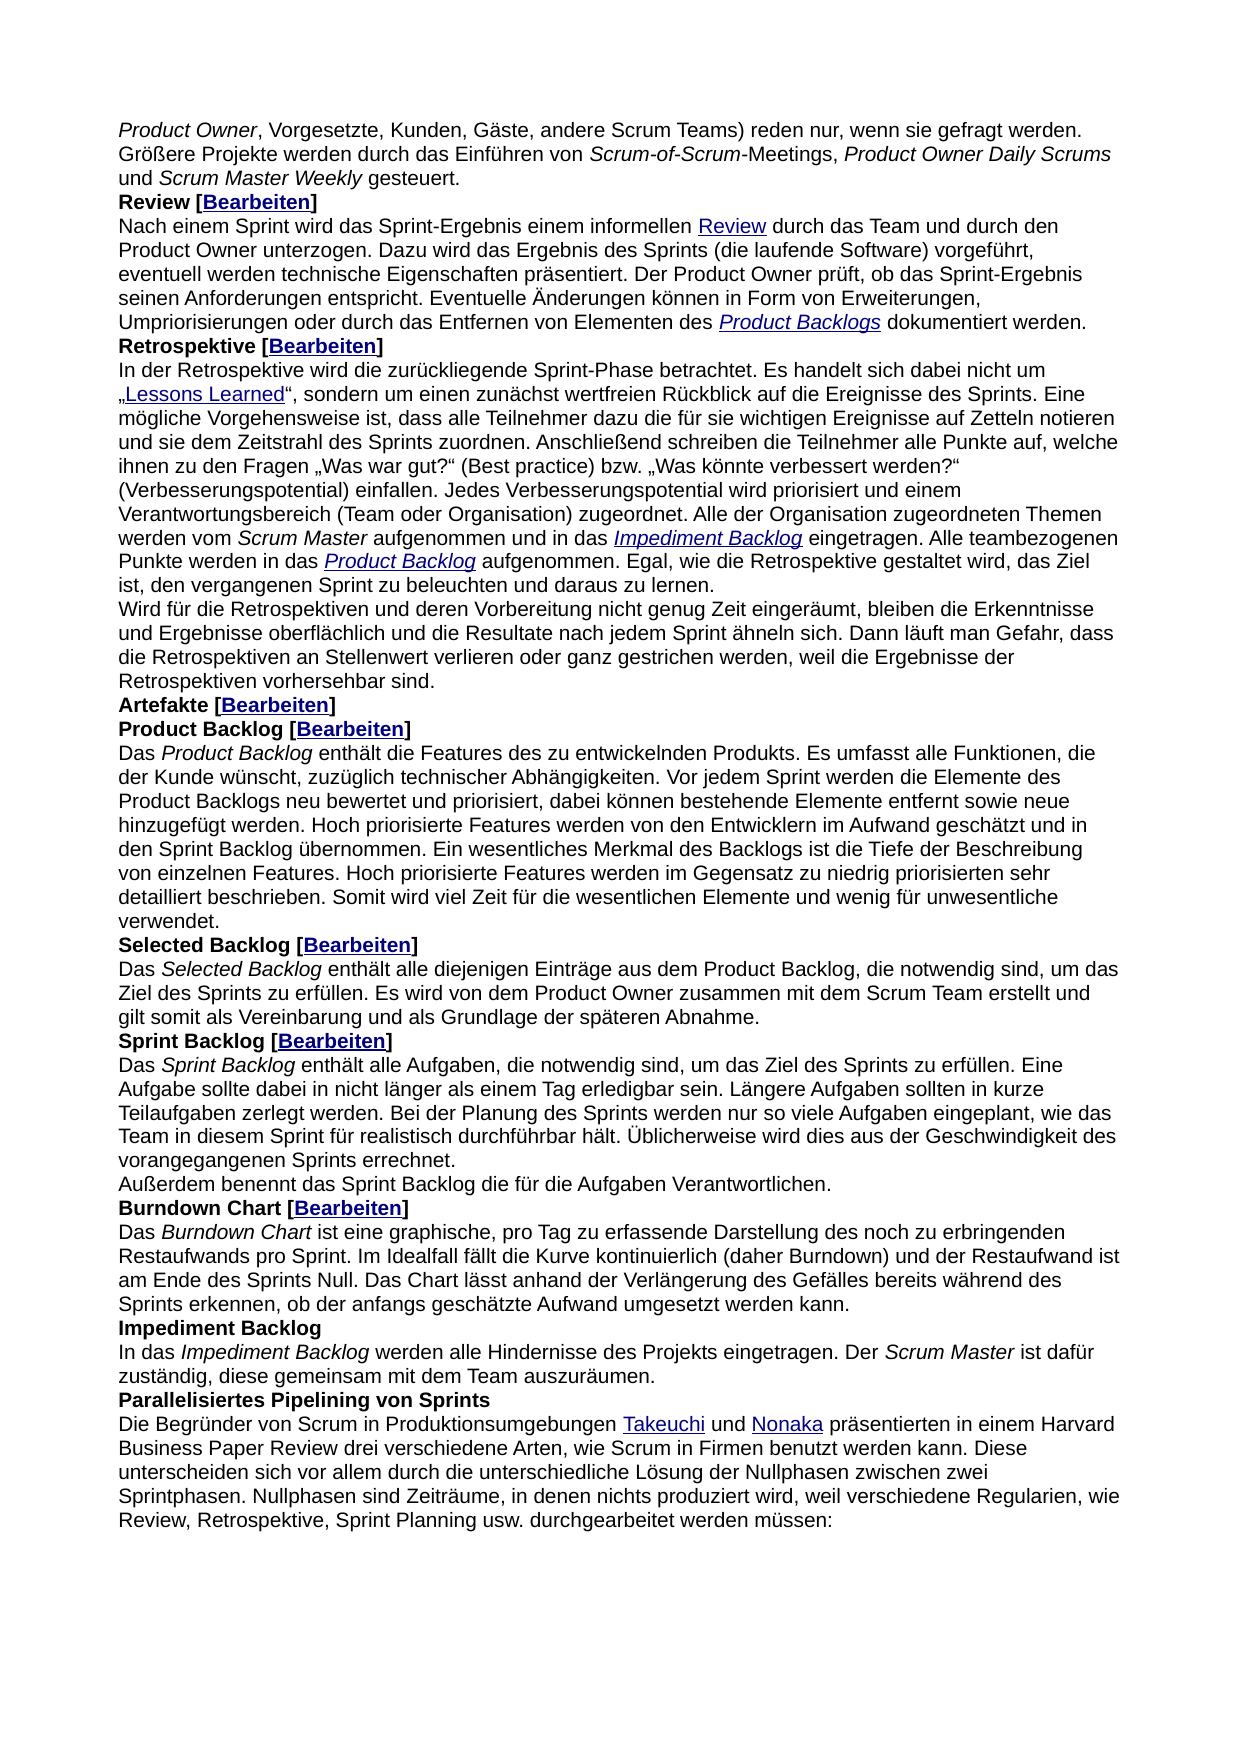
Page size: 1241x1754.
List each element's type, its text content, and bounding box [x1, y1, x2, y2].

text Das Product Backlog enthält die Features des zu entwickelnden Produkts. Es umfasst alle Funktionen, die der Kunde wünscht, zuzüglich technischer Abhängigkeiten. Vor jedem Sprint werden die Elemente des Product Backlogs neu bewertet und priorisiert, dabei können bestehende Elemente entfernt sowie neue hinzugefügt werden. Hoch priorisierte Features werden von den Entwicklern im Aufwand geschätzt und in den Sprint Backlog übernommen. Ein wesentliches Merkmal des Backlogs ist die Tiefe der Beschreibung von einzelnen Features. Hoch priorisierte Features werden im Gegensatz zu niedrig priorisierten sehr detailliert beschrieben. Somit wird viel Zeit für die wesentlichen Elemente und wenig für unwesentliche verwendet. [118, 741, 1122, 933]
subtitle Product Backlog [Bearbeiten] [118, 717, 1122, 741]
text Das Selected Backlog enthält alle diejenigen Einträge aus dem Product Backlog, die notwendig sind, um das Ziel des Sprints zu erfüllen. Es wird von dem Product Owner zusammen mit dem Scrum Team erstellt und gilt somit als Vereinbarung und als Grundlage der späteren Abnahme. [118, 957, 1122, 1028]
text Die Begründer von Scrum in Produktionsumgebungen Takeuchi und Nonaka präsentierten in einem Harvard Business Paper Review drei verschiedene Arten, wie Scrum in Firmen benutzt werden kann. Diese unterscheiden sich vor allem durch die unterschiedliche Lösung der Nullphasen zwischen zwei Sprintphasen. Nullphasen sind Zeiträume, in denen nichts produziert wird, weil verschiedene Regularien, wie Review, Retrospektive, Sprint Planning usw. durchgearbeitet werden müssen: [118, 1412, 1122, 1532]
text Außerdem benennt das Sprint Backlog die für die Aufgaben Verantwortlichen. [118, 1172, 1122, 1196]
text Nach einem Sprint wird das Sprint-Ergebnis einem informellen Review durch das Team und durch den Product Owner unterzogen. Dazu wird das Ergebnis des Sprints (die laufende Software) vorgeführt, eventuell werden technische Eigenschaften präsentiert. Der Product Owner prüft, ob das Sprint-Ergebnis seinen Anforderungen entspricht. Eventuelle Änderungen können in Form von Erweiterungen, Umpriorisierungen oder durch das Entfernen von Elementen des Product Backlogs dokumentiert werden. [118, 214, 1122, 334]
subtitle Review [Bearbeiten] [118, 190, 1122, 214]
subtitle Parallelisiertes Pipelining von Sprints [118, 1388, 1122, 1412]
subtitle Sprint Backlog [Bearbeiten] [118, 1028, 1122, 1052]
subtitle Artefakte [Bearbeiten] [118, 693, 1122, 717]
subtitle Burndown Chart [Bearbeiten] [118, 1196, 1122, 1220]
text In das Impediment Backlog werden alle Hindernisse des Projekts eingetragen. Der Scrum Master ist dafür zuständig, diese gemeinsam mit dem Team auszuräumen. [118, 1340, 1122, 1388]
subtitle Impediment Backlog [118, 1316, 1122, 1340]
text Das Burndown Chart ist eine graphische, pro Tag zu erfassende Darstellung des noch zu erbringenden Restaufwands pro Sprint. Im Idealfall fällt die Kurve kontinuierlich (daher Burndown) und der Restaufwand ist am Ende des Sprints Null. Das Chart lässt anhand der Verlängerung des Gefälles bereits während des Sprints erkennen, ob der anfangs geschätzte Aufwand umgesetzt werden kann. [118, 1220, 1122, 1316]
subtitle Retrospektive [Bearbeiten] [118, 334, 1122, 358]
subtitle Selected Backlog [Bearbeiten] [118, 933, 1122, 957]
text Größere Projekte werden durch das Einführen von Scrum-of-Scrum-Meetings, Product Owner Daily Scrums und Scrum Master Weekly gesteuert. [118, 142, 1122, 190]
text In der Retrospektive wird die zurückliegende Sprint-Phase betrachtet. Es handelt sich dabei nicht um „Lessons Learned“, sondern um einen zunächst wertfreien Rückblick auf die Ereignisse des Sprints. Eine mögliche Vorgehensweise ist, dass alle Teilnehmer dazu die für sie wichtigen Ereignisse auf Zetteln notieren und sie dem Zeitstrahl des Sprints zuordnen. Anschließend schreiben die Teilnehmer alle Punkte auf, welche ihnen zu den Fragen „Was war gut?“ (Best practice) bzw. „Was könnte verbessert werden?“ (Verbesserungspotential) einfallen. Jedes Verbesserungspotential wird priorisiert und einem Verantwortungsbereich (Team oder Organisation) zugeordnet. Alle der Organisation zugeordneten Themen werden vom Scrum Master aufgenommen und in das Impediment Backlog eingetragen. Alle teambezogenen Punkte werden in das Product Backlog aufgenommen. Egal, wie die Retrospektive gestaltet wird, das Ziel ist, den vergangenen Sprint zu beleuchten und daraus zu lernen. [118, 358, 1122, 597]
text Das Sprint Backlog enthält alle Aufgaben, die notwendig sind, um das Ziel des Sprints zu erfüllen. Eine Aufgabe sollte dabei in nicht länger als einem Tag erledigbar sein. Längere Aufgaben sollten in kurze Teilaufgaben zerlegt werden. Bei der Planung des Sprints werden nur so viele Aufgaben eingeplant, wie das Team in diesem Sprint für realistisch durchführbar hält. Üblicherweise wird dies aus der Geschwindigkeit des vorangegangenen Sprints errechnet. [118, 1052, 1122, 1172]
text Product Owner, Vorgesetzte, Kunden, Gäste, andere Scrum Teams) reden nur, wenn sie gefragt werden. [118, 118, 1122, 142]
text Wird für die Retrospektiven und deren Vorbereitung nicht genug Zeit eingeräumt, bleiben die Erkenntnisse und Ergebnisse oberflächlich und die Resultate nach jedem Sprint ähneln sich. Dann läuft man Gefahr, dass die Retrospektiven an Stellenwert verlieren oder ganz gestrichen werden, weil die Ergebnisse der Retrospektiven vorhersehbar sind. [118, 597, 1122, 693]
